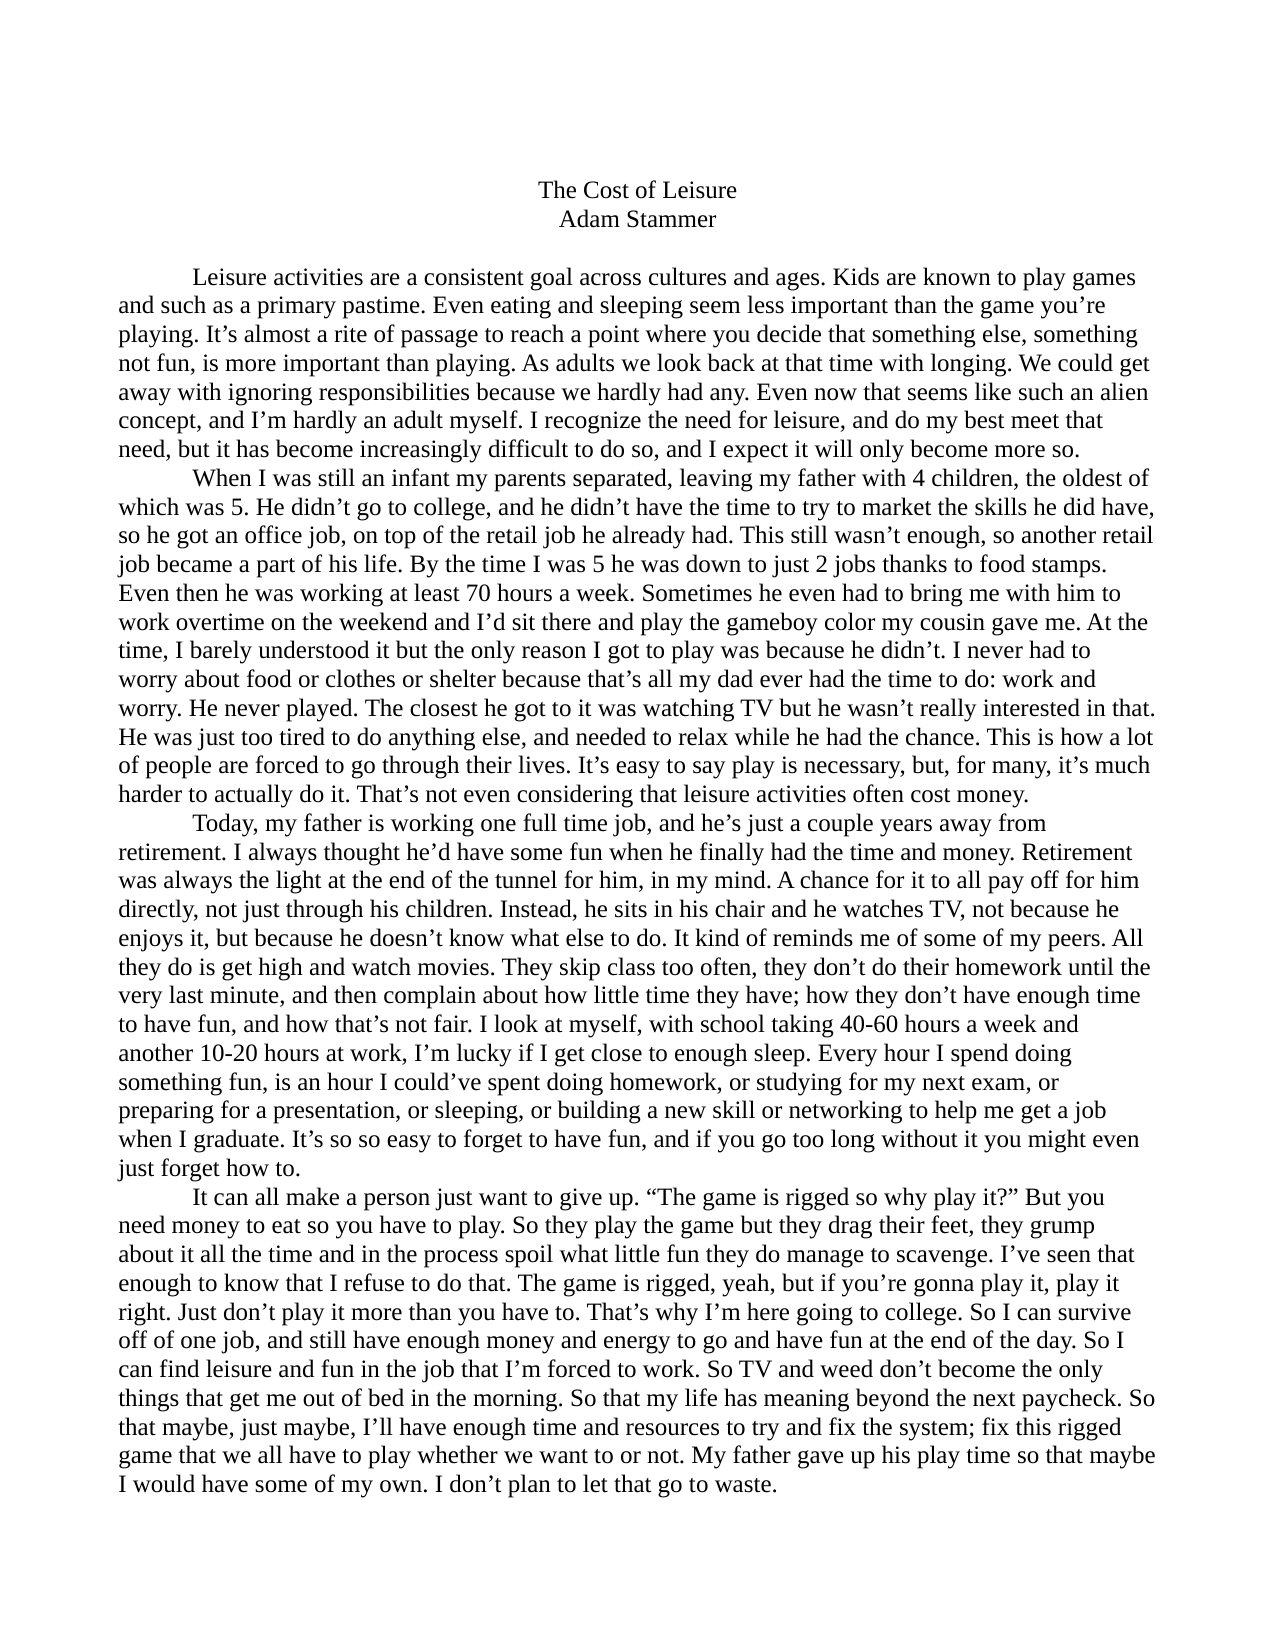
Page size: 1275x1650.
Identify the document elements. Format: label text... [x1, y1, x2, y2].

text When I was still an infant my parents separated, leaving my father with 4 children, the oldest of which was 5. He didn’t go to college, and he didn’t have the time to try to market the skills he did have, so he got an office job, on top of the retail job he already had. This still wasn’t enough, so another retail job became a part of his life. By the time I was 5 he was down to just 2 jobs thanks to food stamps. Even then he was working at least 70 hours a week. Sometimes he even had to bring me with him to work overtime on the weekend and I’d sit there and play the gameboy color my cousin gave me. At the time, I barely understood it but the only reason I got to play was because he didn’t. I never had to worry about food or clothes or shelter because that’s all my dad ever had the time to do: work and worry. He never played. The closest he got to it was watching TV but he wasn’t really interested in that. He was just too tired to do anything else, and needed to relax while he had the chance. This is how a lot of people are forced to go through their lives. It’s easy to say play is necessary, but, for many, it’s much harder to actually do it. That’s not even considering that leisure activities often cost money. [118, 463, 1157, 808]
text Adam Stammer [118, 204, 1157, 233]
text Leisure activities are a consistent goal across cultures and ages. Kids are known to play games and such as a primary pastime. Even eating and sleeping seem less important than the game you’re playing. It’s almost a rite of passage to reach a point where you decide that something else, something not fun, is more important than playing. As adults we look back at that time with longing. We could get away with ignoring responsibilities because we hardly had any. Even now that seems like such an alien concept, and I’m hardly an adult myself. I recognize the need for leisure, and do my best meet that need, but it has become increasingly difficult to do so, and I expect it will only become more so. [118, 262, 1157, 463]
text The Cost of Leisure [118, 176, 1157, 204]
text It can all make a person just want to give up. “The game is rigged so why play it?” But you need money to eat so you have to play. So they play the game but they drag their feet, they grump about it all the time and in the process spoil what little fun they do manage to scavenge. I’ve seen that enough to know that I refuse to do that. The game is rigged, yeah, but if you’re gonna play it, play it right. Just don’t play it more than you have to. That’s why I’m here going to college. So I can survive off of one job, and still have enough money and energy to go and have fun at the end of the day. So I can find leisure and fun in the job that I’m forced to work. So TV and weed don’t become the only things that get me out of bed in the morning. So that my life has meaning beyond the next paycheck. So that maybe, just maybe, I’ll have enough time and resources to try and fix the system; fix this rigged game that we all have to play whether we want to or not. My father gave up his play time so that maybe I would have some of my own. I don’t plan to let that go to waste. [118, 1182, 1157, 1498]
text Today, my father is working one full time job, and he’s just a couple years away from retirement. I always thought he’d have some fun when he finally had the time and money. Retirement was always the light at the end of the tunnel for him, in my mind. A chance for it to all pay off for him directly, not just through his children. Instead, he sits in his chair and he watches TV, not because he enjoys it, but because he doesn’t know what else to do. It kind of reminds me of some of my peers. All they do is get high and watch movies. They skip class too often, they don’t do their homework until the very last minute, and then complain about how little time they have; how they don’t have enough time to have fun, and how that’s not fair. I look at myself, with school taking 40-60 hours a week and another 10-20 hours at work, I’m lucky if I get close to enough sleep. Every hour I spend doing something fun, is an hour I could’ve spent doing homework, or studying for my next exam, or preparing for a presentation, or sleeping, or building a new skill or networking to help me get a job when I graduate. It’s so so easy to forget to have fun, and if you go too long without it you might even just forget how to. [118, 808, 1157, 1182]
